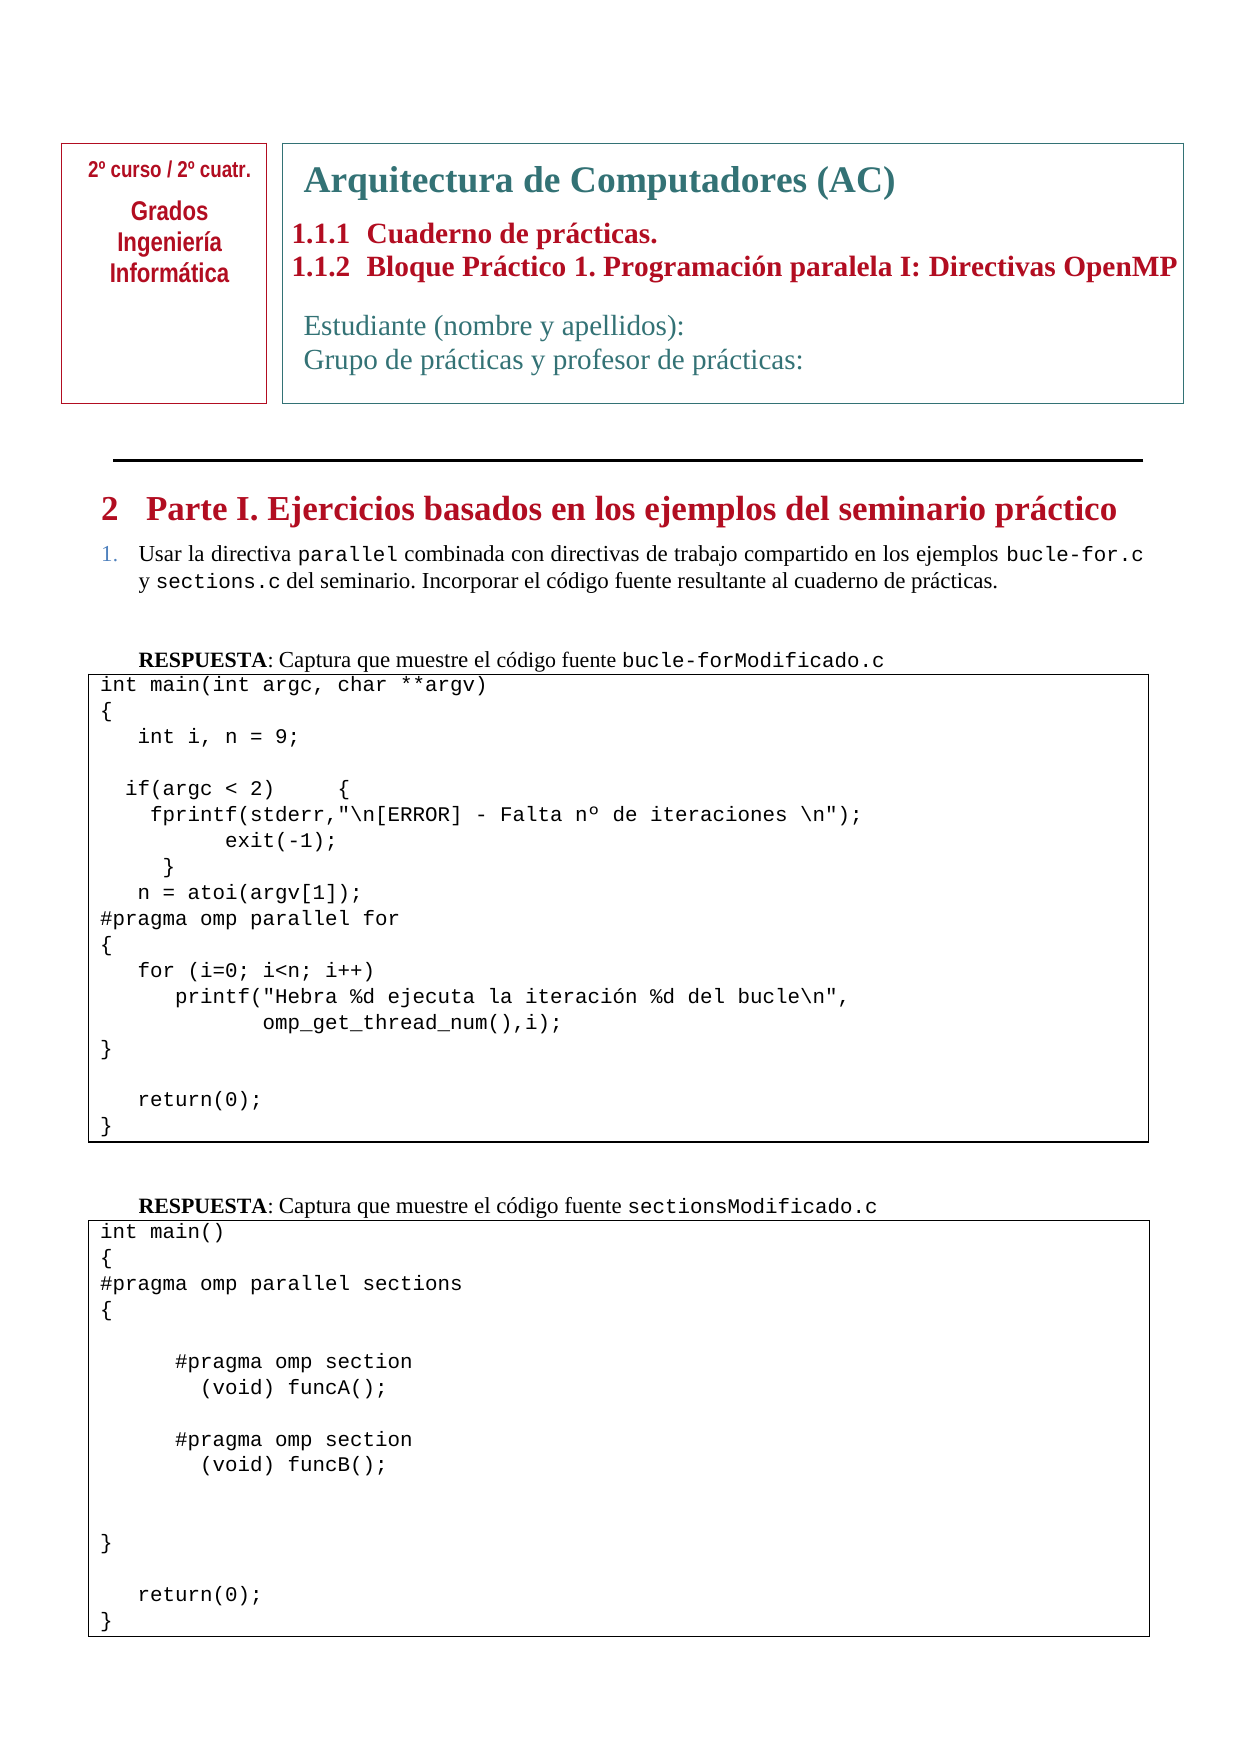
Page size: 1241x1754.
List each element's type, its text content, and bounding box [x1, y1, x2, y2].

table_header 2º curso / 2º cuatr. Grados Ingeniería Informática [62, 144, 266, 403]
table_header [267, 143, 282, 403]
table_header Arquitectura de Computadores (AC) Cuaderno de prácticas. Bloque Práctico 1. Programación paralela I: Directivas OpenMP Estudiante (nombre y apellidos): Grupo de prácticas y profesor de prácticas: [283, 144, 1183, 403]
subtitle Parte I. Ejercicios basados en los ejemplos del seminario práctico [101, 487, 1143, 527]
text RESPUESTA: Captura que muestre el código fuente bucle-forModificado.c [138, 646, 1143, 673]
table_header int main(int argc, char **argv) { int i, n = 9; if(argc < 2) { fprintf(stderr,"\n[ERROR] - Falta nº de iteraciones \n"); exit(-1); } n = atoi(argv[1]); #pragma omp parallel for { for (i=0; i<n; i++) printf("Hebra %d ejecuta la iteración %d del bucle\n", omp_get_thread_num(),i); } return(0); } [89, 675, 1148, 1141]
list Usar la directiva parallel combinada con directivas de trabajo compartido en los ejemplos bucle-for.c y sections.c del seminario. Incorporar el código fuente resultante al cuaderno de prácticas. [101, 540, 1143, 595]
table_header int main() { #pragma omp parallel sections { #pragma omp section (void) funcA(); #pragma omp section (void) funcB(); } return(0); } [89, 1221, 1149, 1636]
text RESPUESTA: Captura que muestre el código fuente sectionsModificado.c [138, 1192, 1143, 1220]
